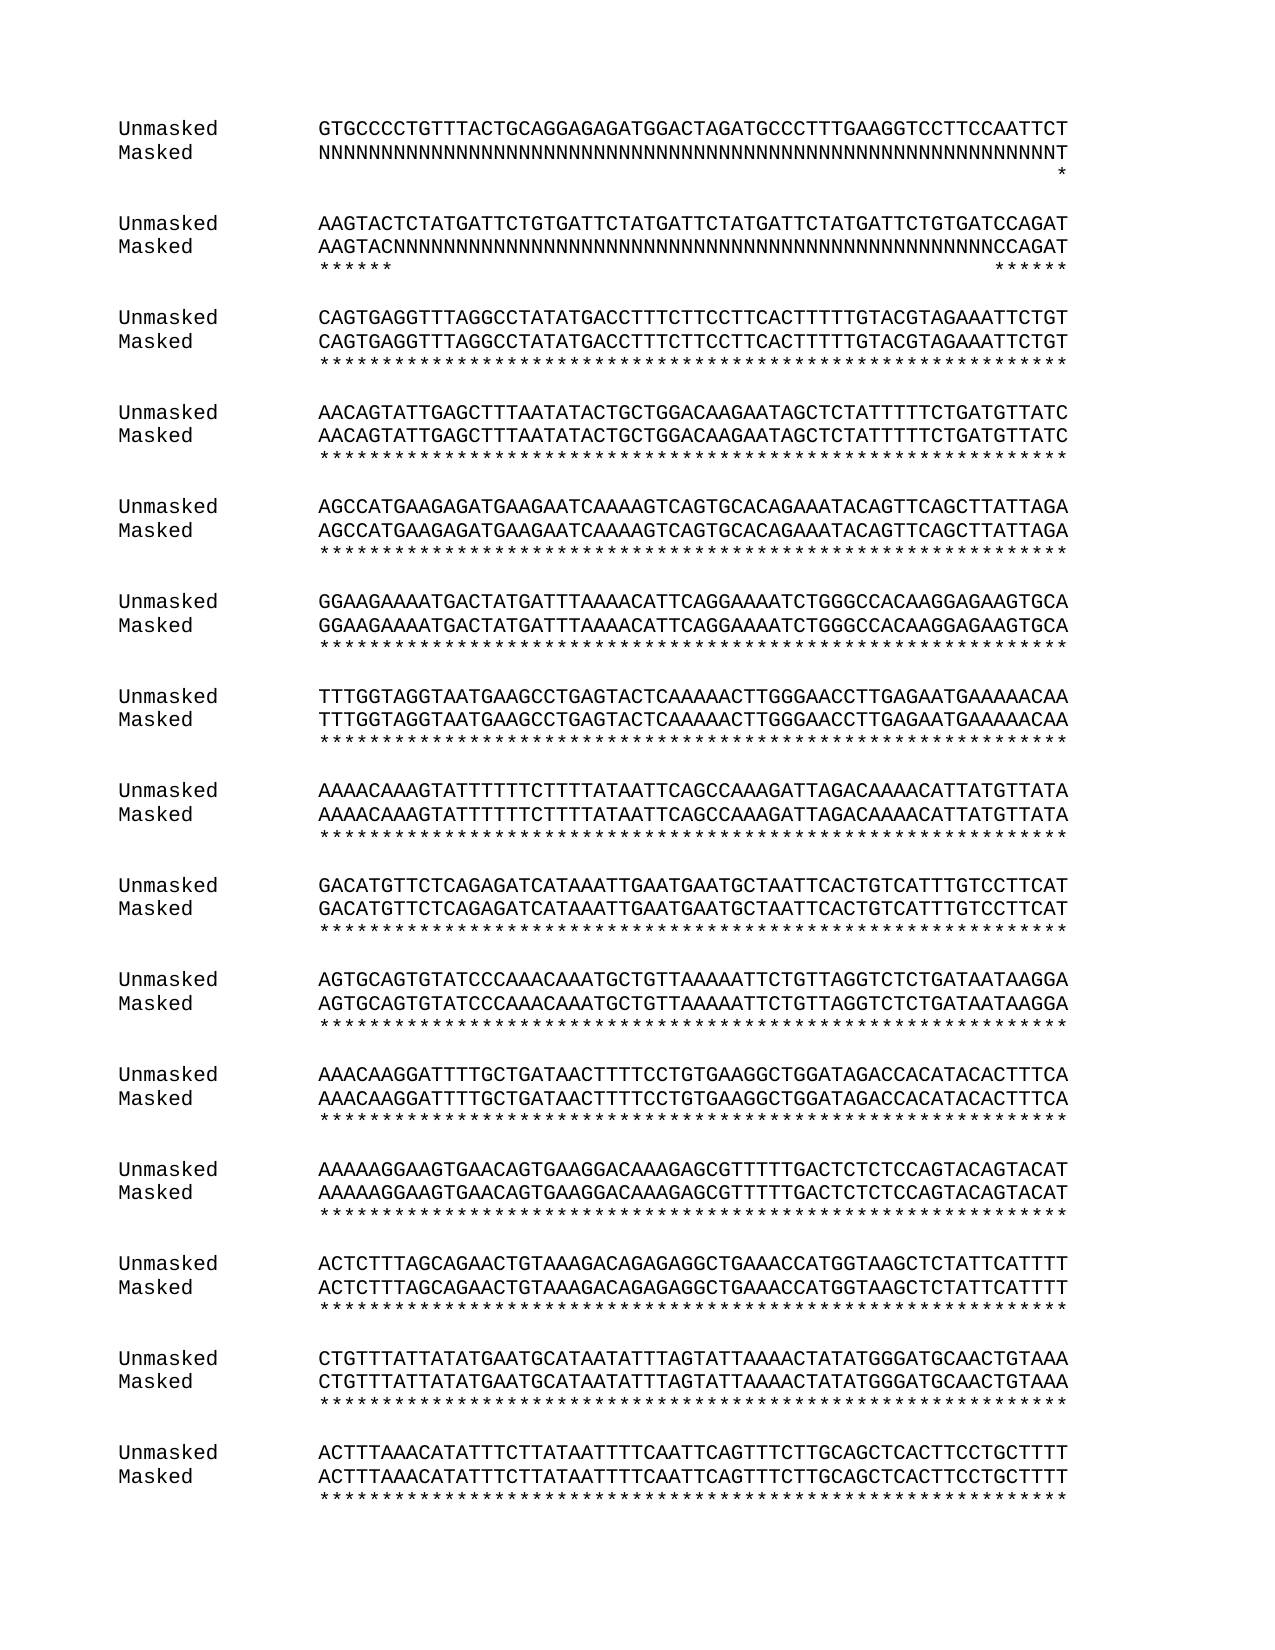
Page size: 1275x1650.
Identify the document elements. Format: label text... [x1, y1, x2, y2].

text Unmasked ACTTTAAACATATTTCTTATAATTTTCAATTCAGTTTCTTGCAGCTCACTTCCTGCTTTT [118, 1442, 1157, 1466]
text Masked CAGTGAGGTTTAGGCCTATATGACCTTTCTTCCTTCACTTTTTGTACGTAGAAATTCTGT [118, 331, 1157, 354]
text Unmasked AGTGCAGTGTATCCCAAACAAATGCTGTTAAAAATTCTGTTAGGTCTCTGATAATAAGGA [118, 969, 1157, 993]
text Unmasked GTGCCCCTGTTTACTGCAGGAGAGATGGACTAGATGCCCTTTGAAGGTCCTTCCAATTCT [118, 118, 1157, 142]
text ************************************************************ [118, 638, 1157, 662]
text ************************************************************ [118, 827, 1157, 851]
text ************************************************************ [118, 1111, 1157, 1135]
text ************************************************************ [118, 733, 1157, 757]
text Unmasked AGCCATGAAGAGATGAAGAATCAAAAGTCAGTGCACAGAAATACAGTTCAGCTTATTAGA [118, 496, 1157, 520]
text Unmasked CTGTTTATTATATGAATGCATAATATTTAGTATTAAAACTATATGGGATGCAACTGTAAA [118, 1348, 1157, 1371]
text Unmasked AACAGTATTGAGCTTTAATATACTGCTGGACAAGAATAGCTCTATTTTTCTGATGTTATC [118, 402, 1157, 426]
text ************************************************************ [118, 354, 1157, 378]
text ************************************************************ [118, 449, 1157, 473]
text ************************************************************ [118, 1017, 1157, 1040]
text Masked AACAGTATTGAGCTTTAATATACTGCTGGACAAGAATAGCTCTATTTTTCTGATGTTATC [118, 426, 1157, 449]
text Unmasked GGAAGAAAATGACTATGATTTAAAACATTCAGGAAAATCTGGGCCACAAGGAGAAGTGCA [118, 591, 1157, 615]
text Unmasked AAAACAAAGTATTTTTTCTTTTATAATTCAGCCAAAGATTAGACAAAACATTATGTTATA [118, 780, 1157, 804]
text Masked ACTCTTTAGCAGAACTGTAAAGACAGAGAGGCTGAAACCATGGTAAGCTCTATTCATTTT [118, 1277, 1157, 1300]
text Unmasked ACTCTTTAGCAGAACTGTAAAGACAGAGAGGCTGAAACCATGGTAAGCTCTATTCATTTT [118, 1253, 1157, 1277]
text Masked AAAACAAAGTATTTTTTCTTTTATAATTCAGCCAAAGATTAGACAAAACATTATGTTATA [118, 804, 1157, 827]
text ************************************************************ [118, 1206, 1157, 1229]
text Unmasked AAAAAGGAAGTGAACAGTGAAGGACAAAGAGCGTTTTTGACTCTCTCCAGTACAGTACAT [118, 1158, 1157, 1182]
text ************************************************************ [118, 922, 1157, 946]
text Unmasked AAACAAGGATTTTGCTGATAACTTTTCCTGTGAAGGCTGGATAGACCACATACACTTTCA [118, 1064, 1157, 1088]
text Masked CTGTTTATTATATGAATGCATAATATTTAGTATTAAAACTATATGGGATGCAACTGTAAA [118, 1371, 1157, 1395]
text Masked GGAAGAAAATGACTATGATTTAAAACATTCAGGAAAATCTGGGCCACAAGGAGAAGTGCA [118, 615, 1157, 638]
text Masked ACTTTAAACATATTTCTTATAATTTTCAATTCAGTTTCTTGCAGCTCACTTCCTGCTTTT [118, 1466, 1157, 1489]
text ****** ****** [118, 260, 1157, 284]
text Masked AAAAAGGAAGTGAACAGTGAAGGACAAAGAGCGTTTTTGACTCTCTCCAGTACAGTACAT [118, 1182, 1157, 1206]
text Masked AAGTACNNNNNNNNNNNNNNNNNNNNNNNNNNNNNNNNNNNNNNNNNNNNNNNNCCAGAT [118, 236, 1157, 260]
text Masked AAACAAGGATTTTGCTGATAACTTTTCCTGTGAAGGCTGGATAGACCACATACACTTTCA [118, 1088, 1157, 1111]
text ************************************************************ [118, 1300, 1157, 1324]
text Masked AGCCATGAAGAGATGAAGAATCAAAAGTCAGTGCACAGAAATACAGTTCAGCTTATTAGA [118, 520, 1157, 544]
text Masked AGTGCAGTGTATCCCAAACAAATGCTGTTAAAAATTCTGTTAGGTCTCTGATAATAAGGA [118, 993, 1157, 1017]
text Unmasked TTTGGTAGGTAATGAAGCCTGAGTACTCAAAAACTTGGGAACCTTGAGAATGAAAAACAA [118, 686, 1157, 709]
text Unmasked GACATGTTCTCAGAGATCATAAATTGAATGAATGCTAATTCACTGTCATTTGTCCTTCAT [118, 875, 1157, 898]
text Masked GACATGTTCTCAGAGATCATAAATTGAATGAATGCTAATTCACTGTCATTTGTCCTTCAT [118, 898, 1157, 922]
text Unmasked AAGTACTCTATGATTCTGTGATTCTATGATTCTATGATTCTATGATTCTGTGATCCAGAT [118, 213, 1157, 236]
text * [118, 165, 1157, 189]
text ************************************************************ [118, 544, 1157, 567]
text Masked TTTGGTAGGTAATGAAGCCTGAGTACTCAAAAACTTGGGAACCTTGAGAATGAAAAACAA [118, 709, 1157, 733]
text Masked NNNNNNNNNNNNNNNNNNNNNNNNNNNNNNNNNNNNNNNNNNNNNNNNNNNNNNNNNNNT [118, 142, 1157, 165]
text ************************************************************ [118, 1489, 1157, 1513]
text Unmasked CAGTGAGGTTTAGGCCTATATGACCTTTCTTCCTTCACTTTTTGTACGTAGAAATTCTGT [118, 307, 1157, 331]
text ************************************************************ [118, 1395, 1157, 1419]
